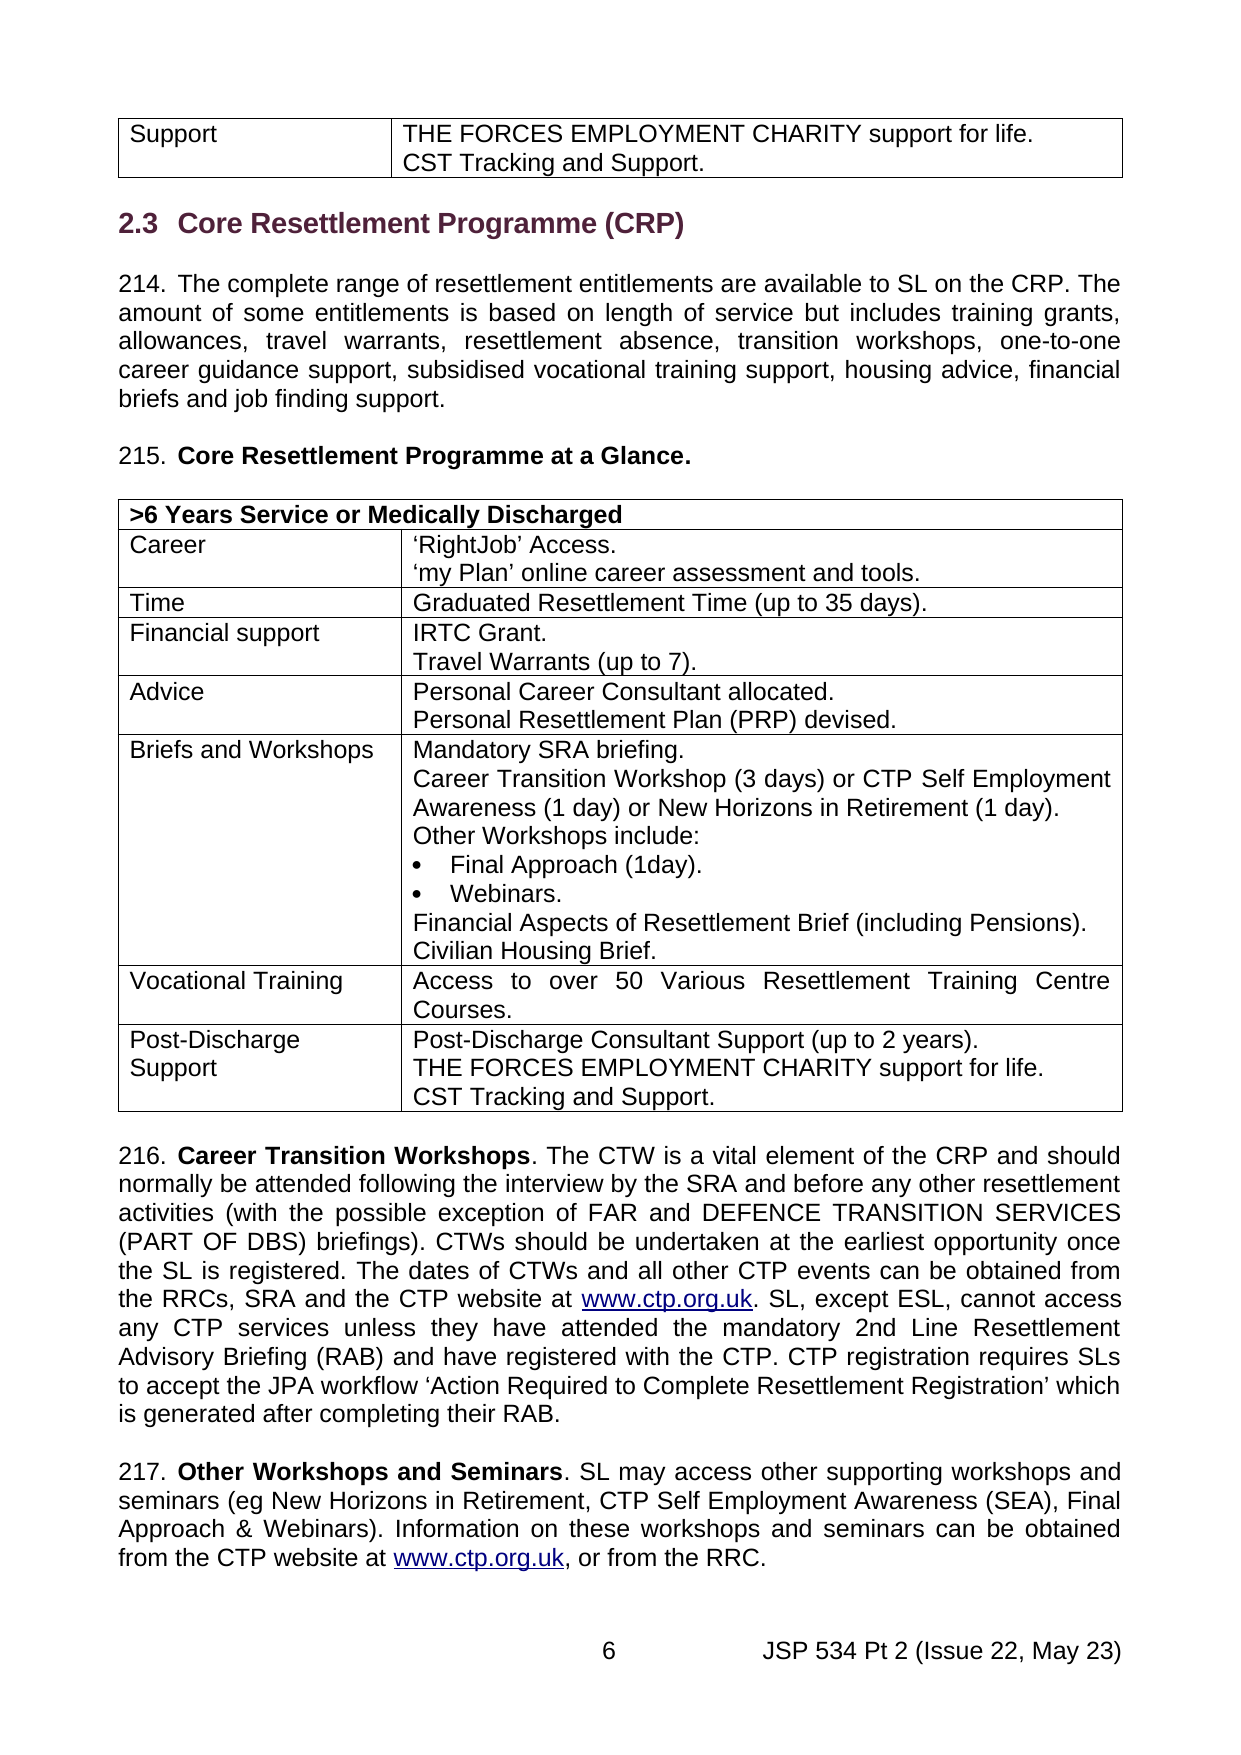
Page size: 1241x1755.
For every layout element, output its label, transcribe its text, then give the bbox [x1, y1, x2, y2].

list Core Resettlement Programme at a Glance. [118, 441, 1122, 470]
table_cell Advice [119, 676, 401, 734]
table_cell Briefs and Workshops [119, 735, 401, 965]
table_cell Personal Career Consultant allocated. Personal Resettlement Plan (PRP) devised. [402, 676, 1122, 734]
table_cell ‘RightJob’ Access. ‘my Plan’ online career assessment and tools. [402, 530, 1122, 587]
table_header >6 Years Service or Medically Discharged [119, 500, 1122, 528]
table_cell THE FORCES EMPLOYMENT CHARITY support for life. CST Tracking and Support. [392, 119, 1122, 177]
table_cell Post-Discharge Consultant Support (up to 2 years). THE FORCES EMPLOYMENT CHARITY support for life. CST Tracking and Support. [402, 1025, 1122, 1111]
table_cell Career [119, 530, 401, 587]
table_cell Graduated Resettlement Time (up to 35 days). [402, 588, 1122, 617]
table_cell IRTC Grant. Travel Warrants (up to 7). [402, 618, 1122, 675]
table_cell Mandatory SRA briefing. Career Transition Workshop (3 days) or CTP Self Employment Awareness (1 day) or New Horizons in Retirement (1 day). Other Workshops include: Final Approach (1day). Webinars. Financial Aspects of Resettlement Brief (including Pensions). Civilian Housing Brief. [402, 735, 1122, 965]
list Career Transition Workshops. The CTW is a vital element of the CRP and should normally be attended following the interview by the SRA and before any other resettlement activities (with the possible exception of FAR and DEFENCE TRANSITION SERVICES (PART OF DBS) briefings). CTWs should be undertaken at the earliest opportunity once the SL is registered. The dates of CTWs and all other CTP events can be obtained from the RRCs, SRA and the CTP website at www.ctp.org.uk. SL, except ESL, cannot access any CTP services unless they have attended the mandatory 2nd Line Resettlement Advisory Briefing (RAB) and have registered with the CTP. CTP registration requires SLs to accept the JPA workflow ‘Action Required to Complete Resettlement Registration’ which is generated after completing their RAB. [118, 1141, 1122, 1428]
list Other Workshops and Seminars. SL may access other supporting workshops and seminars (eg New Horizons in Retirement, CTP Self Employment Awareness (SEA), Final Approach & Webinars). Information on these workshops and seminars can be obtained from the CTP website at www.ctp.org.uk, or from the RRC. [118, 1457, 1122, 1572]
table_cell Post-Discharge Support [119, 1025, 401, 1111]
list The complete range of resettlement entitlements are available to SL on the CRP. The amount of some entitlements is based on length of service but includes training grants, allowances, travel warrants, resettlement absence, transition workshops, one-to-one career guidance support, subsidised vocational training support, housing advice, financial briefs and job finding support. [118, 269, 1122, 412]
table_cell Support [119, 119, 391, 177]
table_cell Financial support [119, 618, 401, 675]
table_cell Time [119, 588, 401, 617]
table_cell Vocational Training [119, 966, 401, 1023]
subtitle 2.3 Core Resettlement Programme (CRP) [118, 206, 1122, 240]
table_cell Access to over 50 Various Resettlement Training Centre Courses. [402, 966, 1122, 1023]
